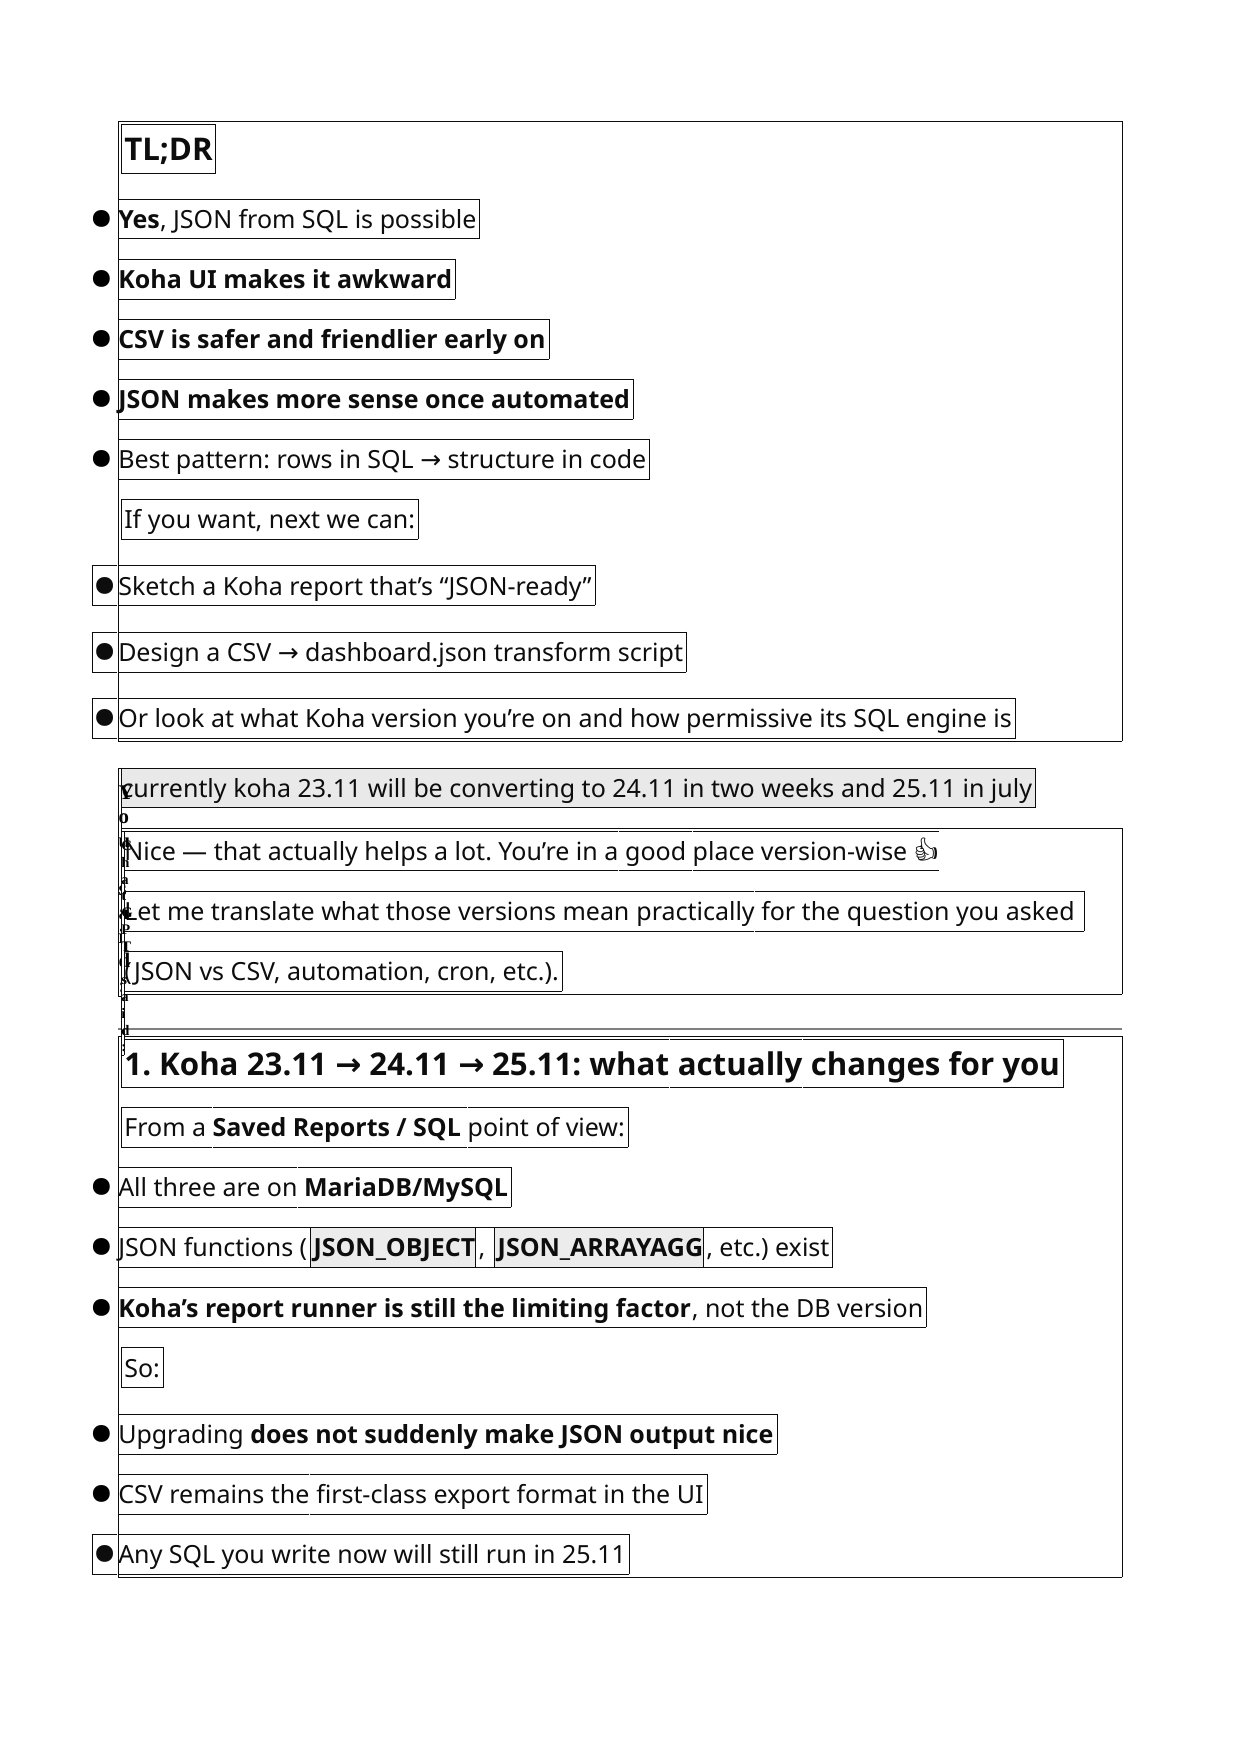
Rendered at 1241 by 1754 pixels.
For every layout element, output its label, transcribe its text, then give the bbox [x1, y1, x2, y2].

list All three are on MariaDB/MySQL [119, 1164, 1122, 1207]
list CSV is safer and friendlier early on [119, 316, 1122, 359]
text If you want, next we can: [119, 496, 1122, 539]
list Koha’s report runner is still the limiting factor, not the DB version [119, 1284, 1122, 1327]
list Design a CSV → dashboard.json transform script [119, 629, 1122, 672]
text From a Saved Reports / SQL point of view: [119, 1104, 1122, 1147]
list Best pattern: rows in SQL → structure in code [119, 436, 1122, 479]
subtitle 1. Koha 23.11 → 24.11 → 25.11: what actually changes for you [125, 1037, 1122, 1087]
text currently koha 23.11 will be converting to 24.11 in two weeks and 25.11 in july [1036, 767, 1122, 807]
subtitle 1. Koha 23.11 → 24.11 → 25.11: what actually changes for you [122, 1040, 1063, 1087]
list Sketch a Koha report that’s “JSON-ready” [119, 562, 1122, 605]
text currently koha 23.11 will be converting to 24.11 in two weeks and 25.11 in july [122, 769, 1035, 807]
list Koha UI makes it awkward [119, 256, 1122, 299]
text Nice — that actually helps a lot. You’re in a good place version-wise 👍 Let me translate what those versions mean practically for the question you asked (JSON vs CSV, automation, cron, etc.). [122, 829, 1122, 994]
list CSV remains the first-class export format in the UI [119, 1471, 1122, 1514]
list JSON makes more sense once automated [119, 376, 1122, 419]
list JSON functions (JSON_OBJECT, JSON_ARRAYAGG, etc.) exist [119, 1224, 1122, 1267]
list Upgrading does not suddenly make JSON output nice [119, 1411, 1122, 1454]
list Yes, JSON from SQL is possible [119, 195, 1122, 238]
subtitle TL;DR [119, 122, 1122, 173]
list Or look at what Koha version you’re on and how permissive its SQL engine is [119, 695, 1122, 741]
list Any SQL you write now will still run in 25.11 [119, 1531, 1122, 1577]
text So: [119, 1344, 1122, 1387]
